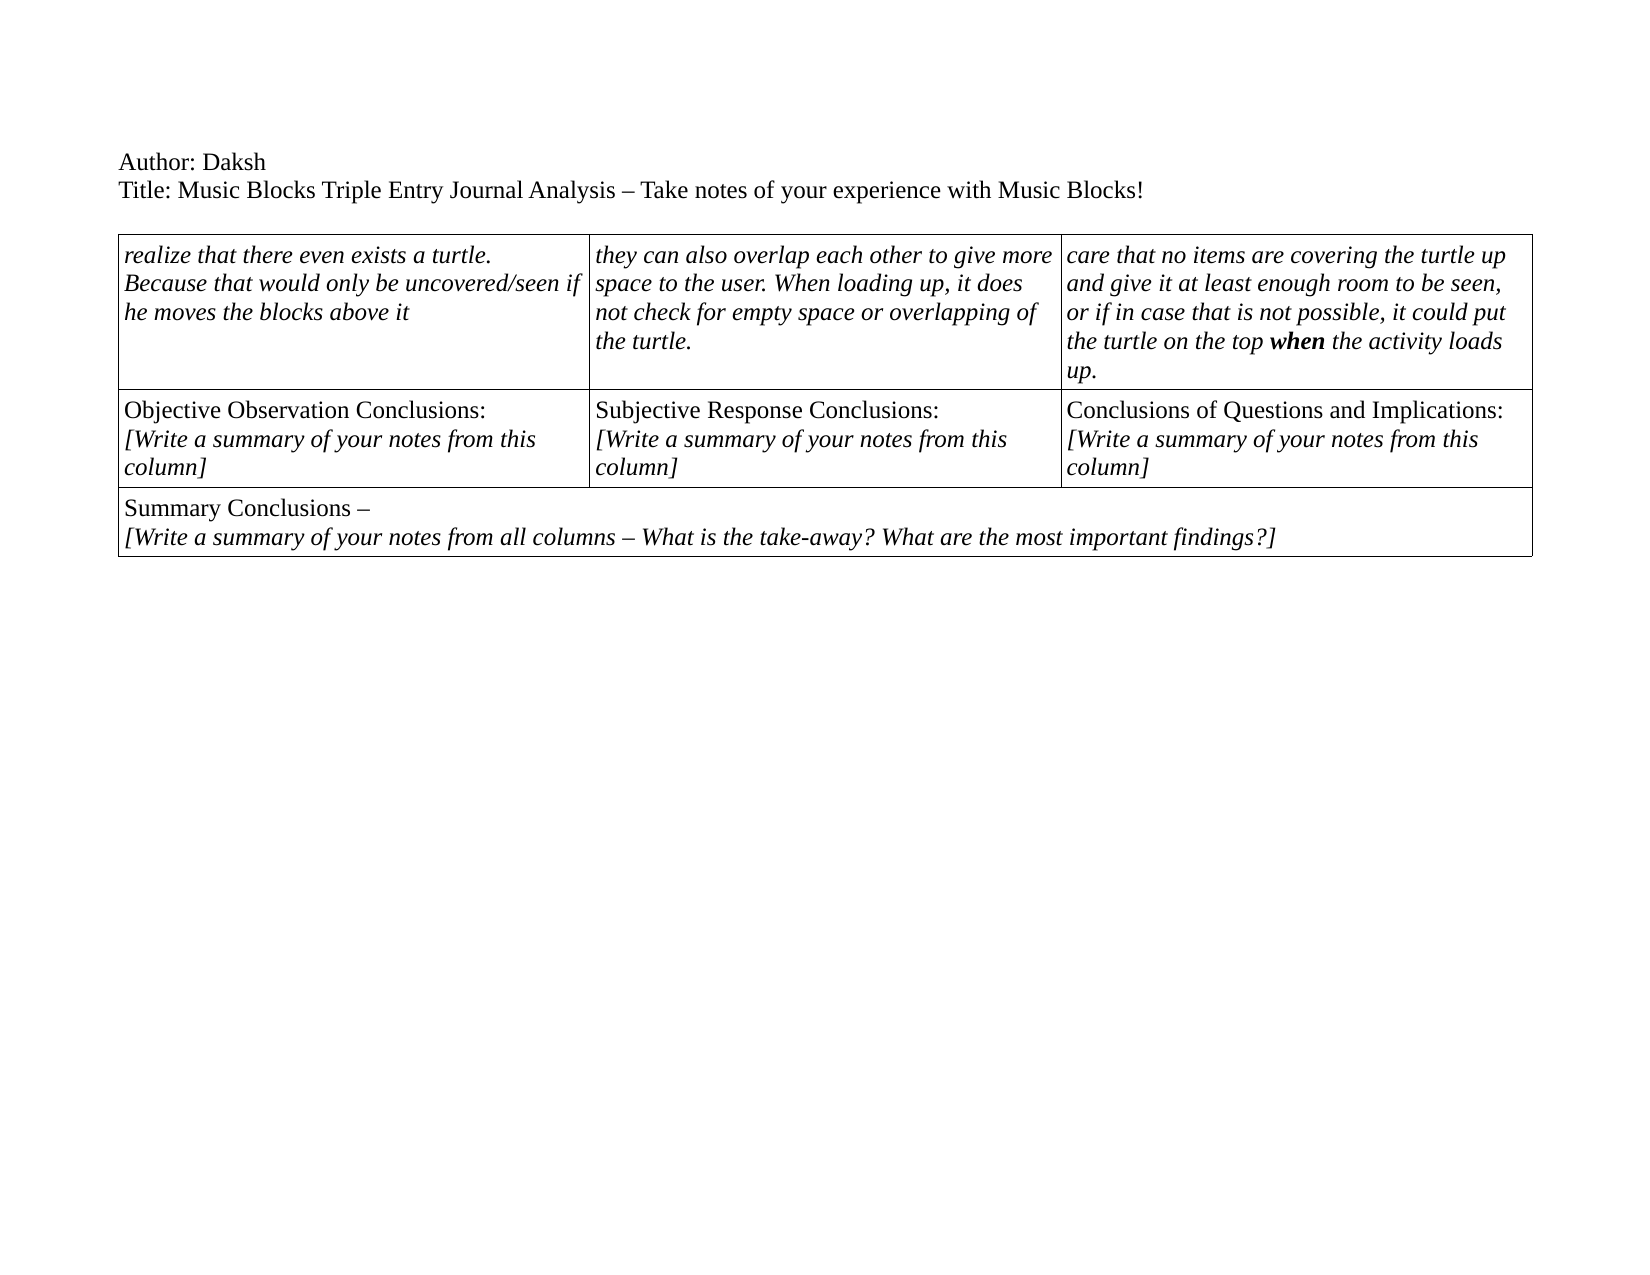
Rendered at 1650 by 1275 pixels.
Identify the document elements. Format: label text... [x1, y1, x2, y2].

table_cell Summary Conclusions – [Write a summary of your notes from all columns – What is the take-away? What are the most important findings?] [119, 488, 1532, 556]
table_cell care that no items are covering the turtle up and give it at least enough room to be seen, or if in case that is not possible, it could put the turtle on the top when the activity loads up. [1062, 235, 1532, 389]
table_cell realize that there even exists a turtle. Because that would only be uncovered/seen if he moves the blocks above it [119, 235, 589, 389]
table_cell they can also overlap each other to give more space to the user. When loading up, it does not check for empty space or overlapping of the turtle. [590, 235, 1061, 389]
table_cell Subjective Response Conclusions: [Write a summary of your notes from this column] [590, 390, 1061, 487]
table_cell Objective Observation Conclusions: [Write a summary of your notes from this column] [119, 390, 589, 487]
table_cell Conclusions of Questions and Implications: [Write a summary of your notes from this column] [1062, 390, 1532, 487]
